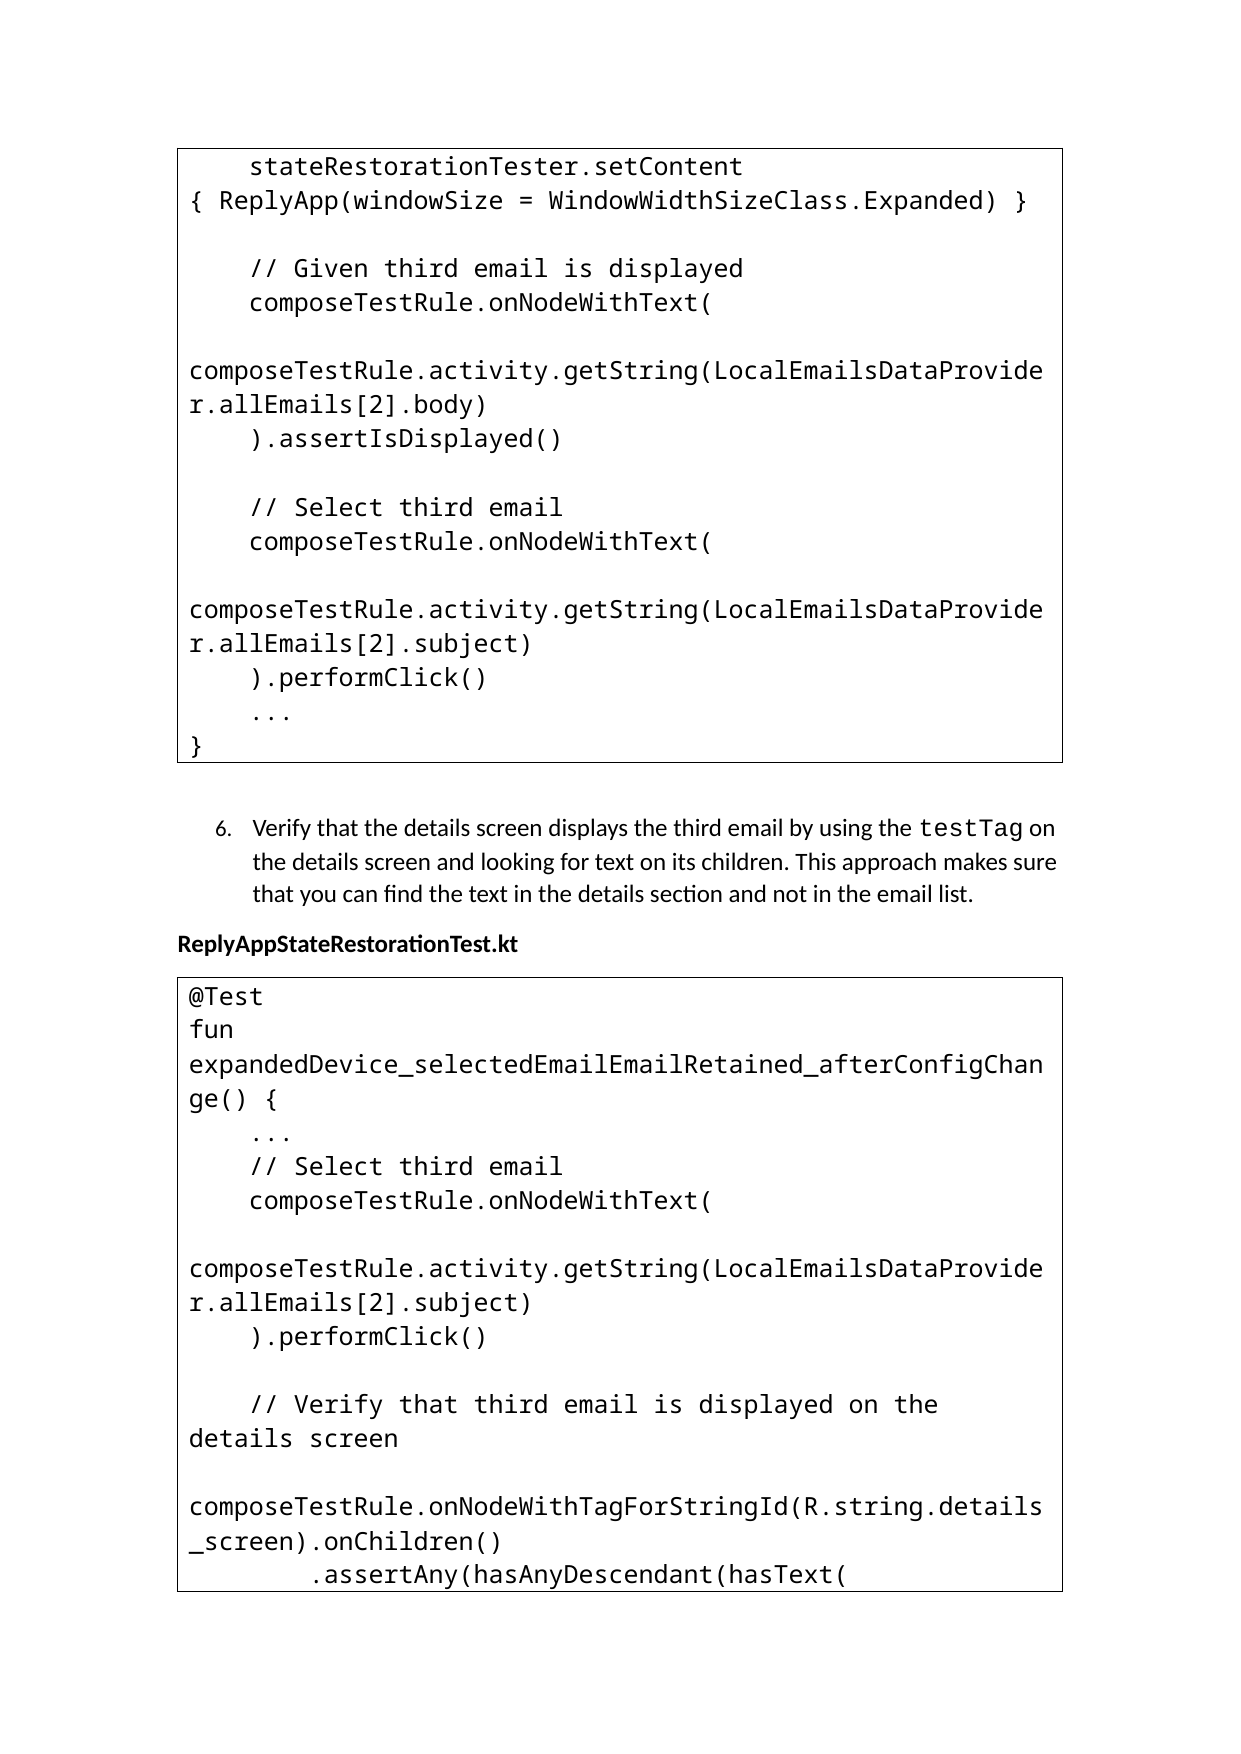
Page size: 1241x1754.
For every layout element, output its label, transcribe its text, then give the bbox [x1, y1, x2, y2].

table_header stateRestorationTester.setContent { ReplyApp(windowSize = WindowWidthSizeClass.Expanded) } // Given third email is displayed composeTestRule.onNodeWithText( composeTestRule.activity.getString(LocalEmailsDataProvider.allEmails[2].body) ).assertIsDisplayed() // Select third email composeTestRule.onNodeWithText( composeTestRule.activity.getString(LocalEmailsDataProvider.allEmails[2].subject) ).performClick() ... } [178, 149, 1062, 762]
list Verify that the details screen displays the third email by using the testTag on the details screen and looking for text on its children. This approach makes sure that you can find the text in the details section and not in the email list. [215, 812, 1063, 909]
table_header @Test fun expandedDevice_selectedEmailEmailRetained_afterConfigChange() { ... // Select third email composeTestRule.onNodeWithText( composeTestRule.activity.getString(LocalEmailsDataProvider.allEmails[2].subject) ).performClick() // Verify that third email is displayed on the details screen composeTestRule.onNodeWithTagForStringId(R.string.details_screen).onChildren() .assertAny(hasAnyDescendant(hasText( [178, 978, 1062, 1591]
text ReplyAppStateRestorationTest.kt [177, 928, 1063, 958]
